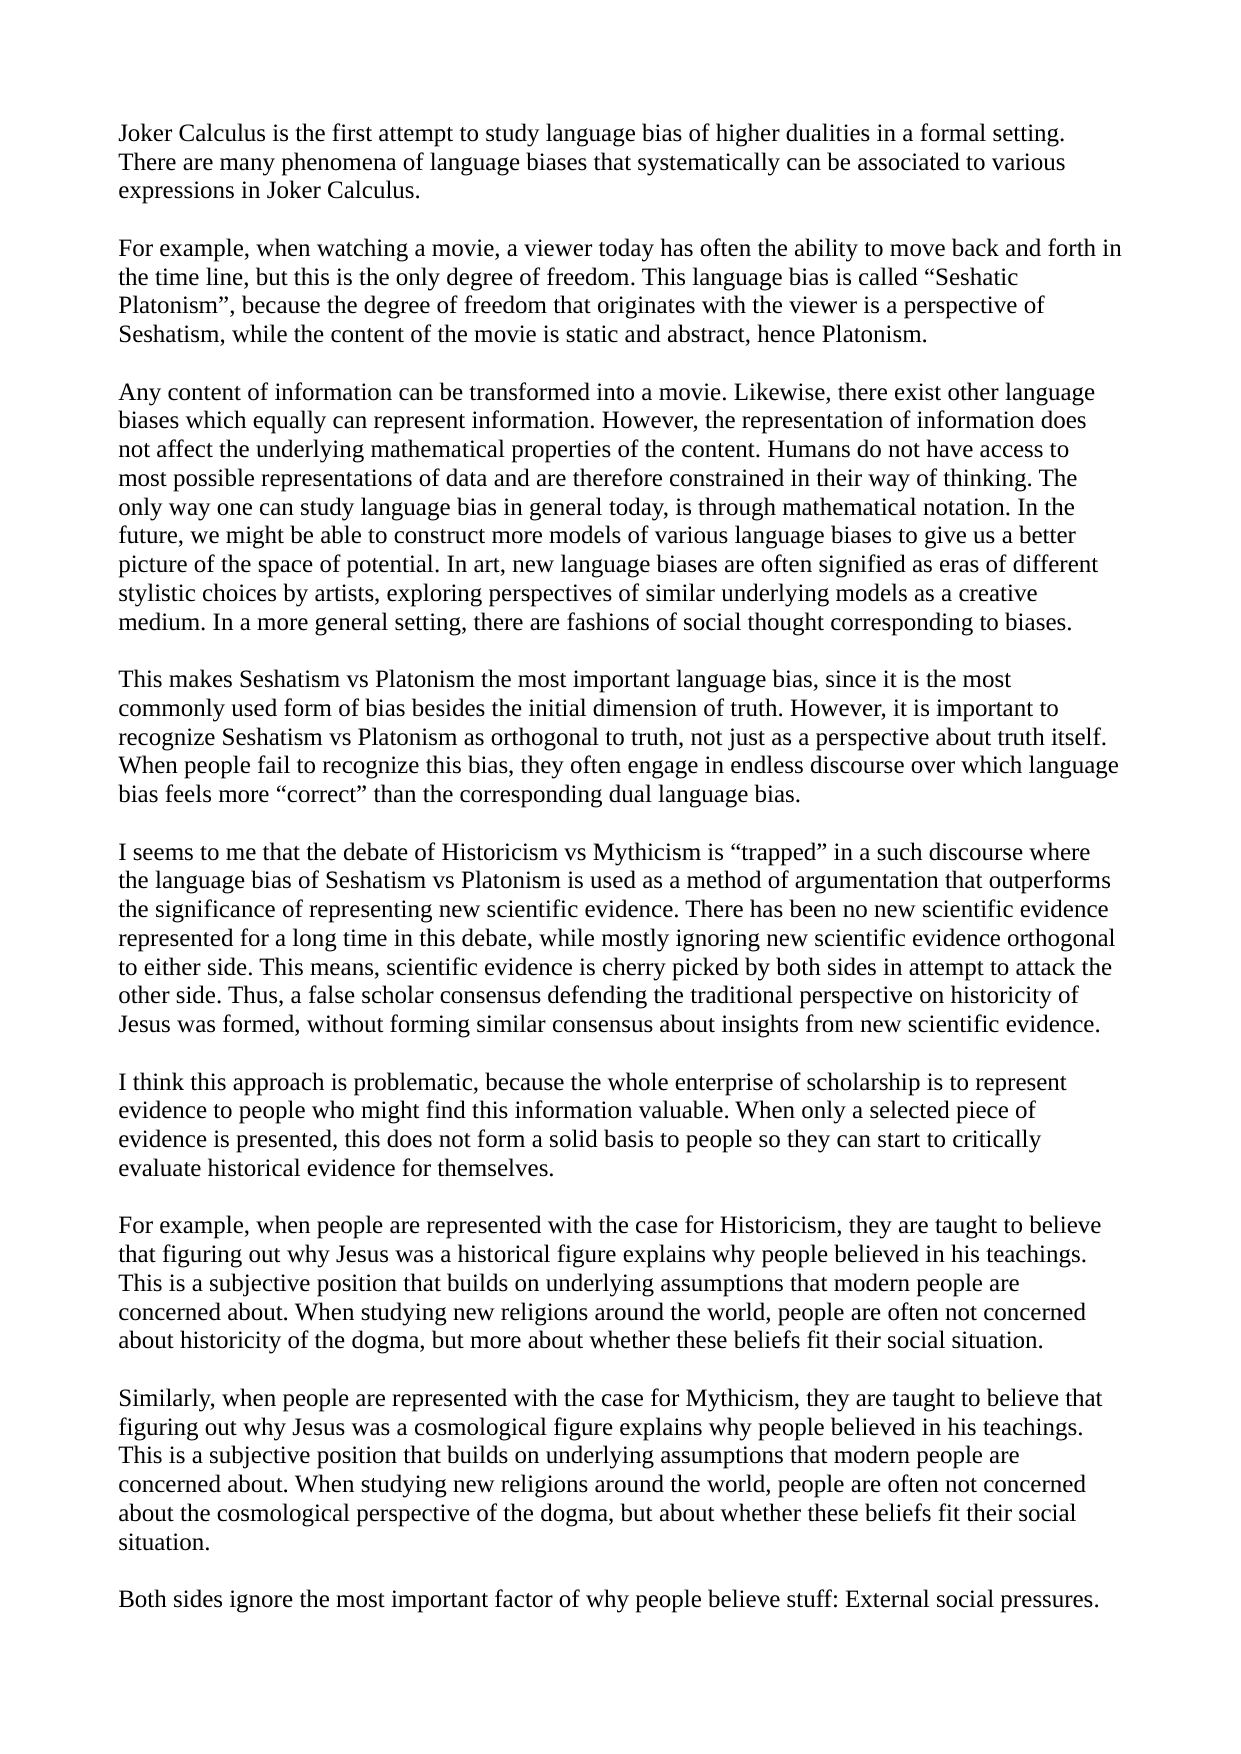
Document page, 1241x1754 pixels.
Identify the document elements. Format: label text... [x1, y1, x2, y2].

text Similarly, when people are represented with the case for Mythicism, they are taught to believe that figuring out why Jesus was a cosmological figure explains why people believed in his teachings. This is a subjective position that builds on underlying assumptions that modern people are concerned about. When studying new religions around the world, people are often not concerned about the cosmological perspective of the dogma, but about whether these beliefs fit their social situation. [118, 1383, 1122, 1556]
text Joker Calculus is the first attempt to study language bias of higher dualities in a formal setting. There are many phenomena of language biases that systematically can be associated to various expressions in Joker Calculus. [118, 118, 1122, 204]
text Both sides ignore the most important factor of why people believe stuff: External social pressures. [118, 1584, 1122, 1613]
text I seems to me that the debate of Historicism vs Mythicism is “trapped” in a such discourse where the language bias of Seshatism vs Platonism is used as a method of argumentation that outperforms the significance of representing new scientific evidence. There has been no new scientific evidence represented for a long time in this debate, while mostly ignoring new scientific evidence orthogonal to either side. This means, scientific evidence is cherry picked by both sides in attempt to attack the other side. Thus, a false scholar consensus defending the traditional perspective on historicity of Jesus was formed, without forming similar consensus about insights from new scientific evidence. [118, 837, 1122, 1038]
text Any content of information can be transformed into a movie. Likewise, there exist other language biases which equally can represent information. However, the representation of information does not affect the underlying mathematical properties of the content. Humans do not have access to most possible representations of data and are therefore constrained in their way of thinking. The only way one can study language bias in general today, is through mathematical notation. In the future, we might be able to construct more models of various language biases to give us a better picture of the space of potential. In art, new language biases are often signified as eras of different stylistic choices by artists, exploring perspectives of similar underlying models as a creative medium. In a more general setting, there are fashions of social thought corresponding to biases. [118, 377, 1122, 636]
text This makes Seshatism vs Platonism the most important language bias, since it is the most commonly used form of bias besides the initial dimension of truth. However, it is important to recognize Seshatism vs Platonism as orthogonal to truth, not just as a perspective about truth itself. When people fail to recognize this bias, they often engage in endless discourse over which language bias feels more “correct” than the corresponding dual language bias. [118, 664, 1122, 808]
text I think this approach is problematic, because the whole enterprise of scholarship is to represent evidence to people who might find this information valuable. When only a selected piece of evidence is presented, this does not form a solid basis to people so they can start to critically evaluate historical evidence for themselves. [118, 1067, 1122, 1182]
text For example, when watching a movie, a viewer today has often the ability to move back and forth in the time line, but this is the only degree of freedom. This language bias is called “Seshatic Platonism”, because the degree of freedom that originates with the viewer is a perspective of Seshatism, while the content of the movie is static and abstract, hence Platonism. [118, 233, 1122, 348]
text For example, when people are represented with the case for Historicism, they are taught to believe that figuring out why Jesus was a historical figure explains why people believed in his teachings. This is a subjective position that builds on underlying assumptions that modern people are concerned about. When studying new religions around the world, people are often not concerned about historicity of the dogma, but more about whether these beliefs fit their social situation. [118, 1211, 1122, 1354]
